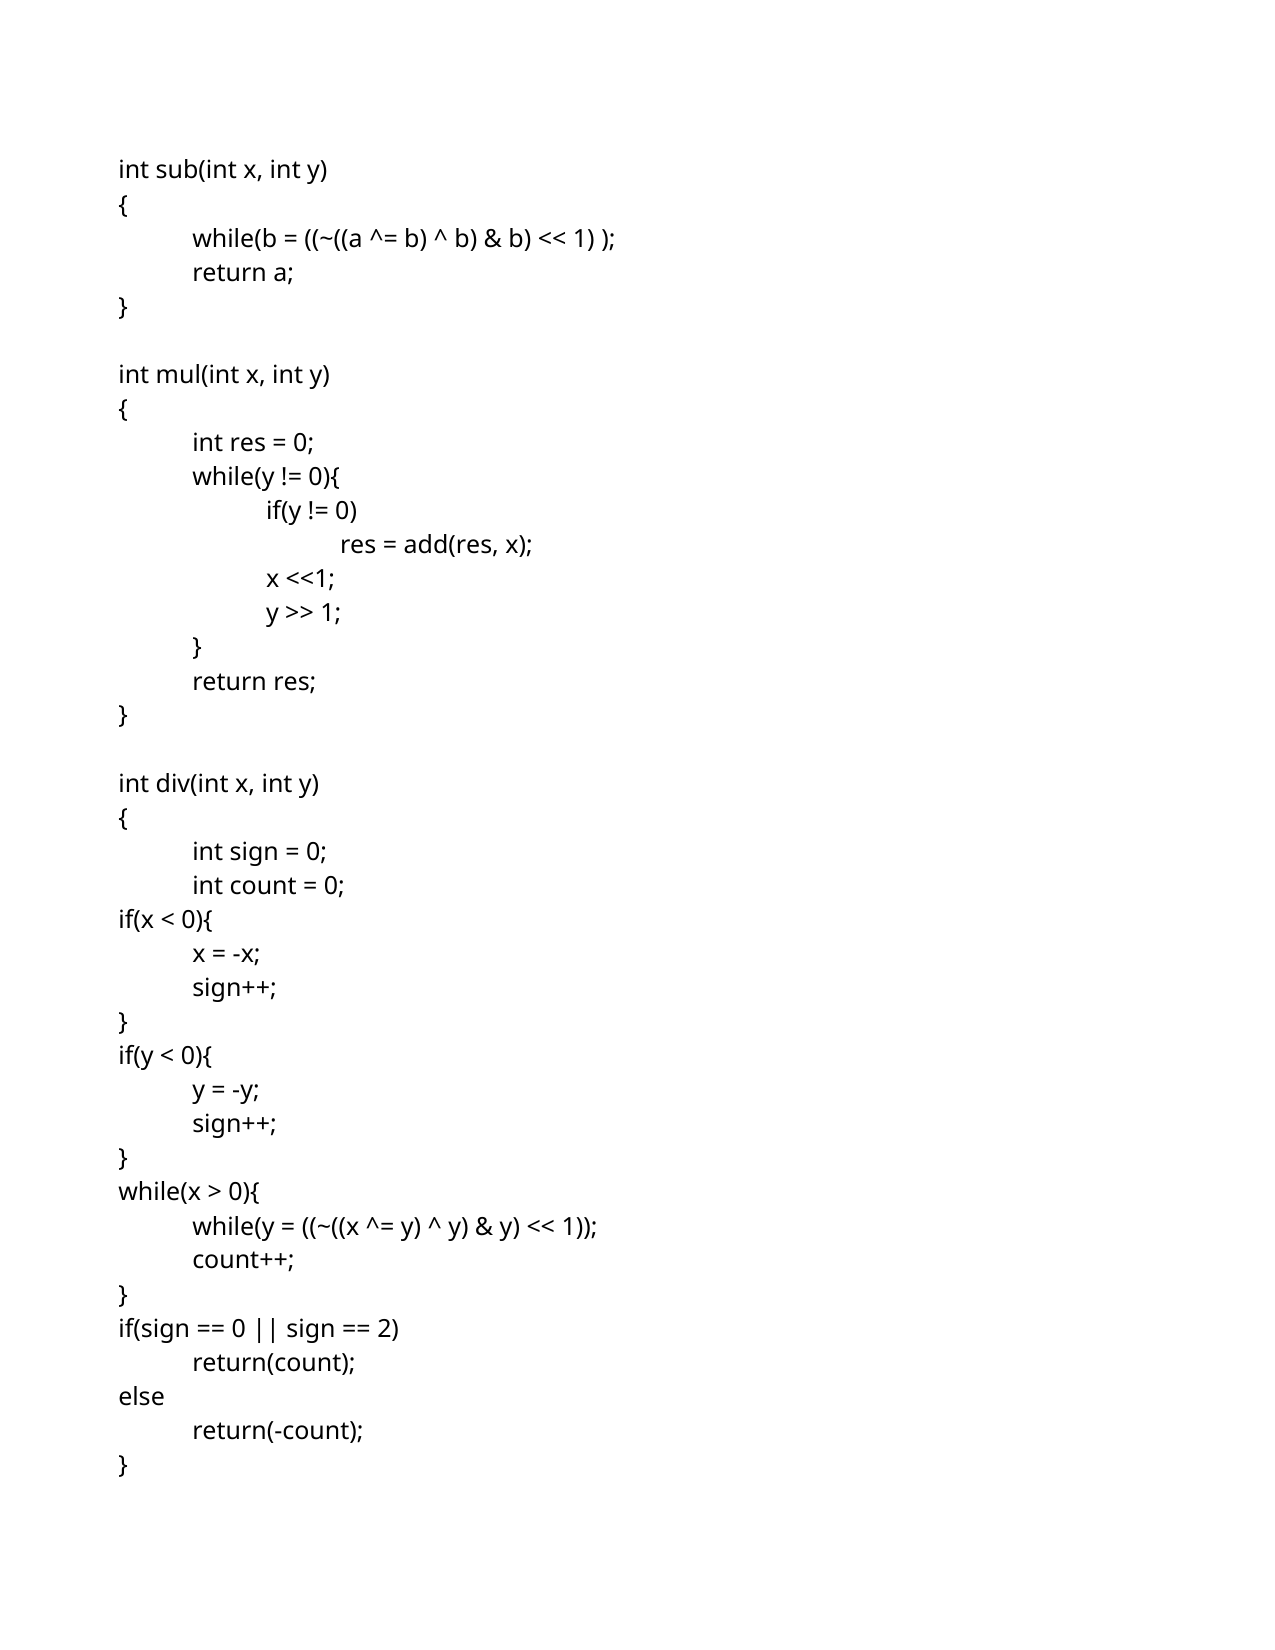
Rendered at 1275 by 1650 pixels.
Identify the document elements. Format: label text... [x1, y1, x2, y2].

text { [118, 799, 1157, 833]
text while(x > 0){ [118, 1174, 1157, 1208]
text int mul(int x, int y) [118, 357, 1157, 391]
text { [118, 186, 1157, 220]
text if(x < 0){ [118, 902, 1157, 936]
text while(b = ((~((a ^= b) ^ b) & b) << 1) ); [118, 220, 1157, 254]
text if(y != 0) [118, 493, 1157, 527]
text count++; [118, 1242, 1157, 1276]
text y = -y; [118, 1072, 1157, 1106]
text } [118, 1004, 1157, 1038]
text x <<1; [118, 561, 1157, 595]
text while(y != 0){ [118, 459, 1157, 493]
text } [118, 1140, 1157, 1174]
text int res = 0; [118, 425, 1157, 459]
text y >> 1; [118, 595, 1157, 629]
text if(sign == 0 || sign == 2) [118, 1310, 1157, 1344]
text int div(int x, int y) [118, 765, 1157, 799]
text } [118, 629, 1157, 663]
text { [118, 391, 1157, 425]
text } [118, 1447, 1157, 1481]
text } [118, 288, 1157, 322]
text sign++; [118, 1106, 1157, 1140]
text int count = 0; [118, 867, 1157, 902]
text x = -x; [118, 936, 1157, 970]
text else [118, 1378, 1157, 1412]
text while(y = ((~((x ^= y) ^ y) & y) << 1)); [118, 1208, 1157, 1242]
text return a; [118, 254, 1157, 288]
text } [118, 697, 1157, 731]
text if(y < 0){ [118, 1038, 1157, 1072]
text res = add(res, x); [118, 527, 1157, 561]
text int sub(int x, int y) [118, 152, 1157, 186]
text return res; [118, 663, 1157, 697]
text return(count); [118, 1344, 1157, 1378]
text int sign = 0; [118, 833, 1157, 867]
text } [118, 1276, 1157, 1310]
text return(-count); [118, 1412, 1157, 1447]
text sign++; [118, 970, 1157, 1004]
